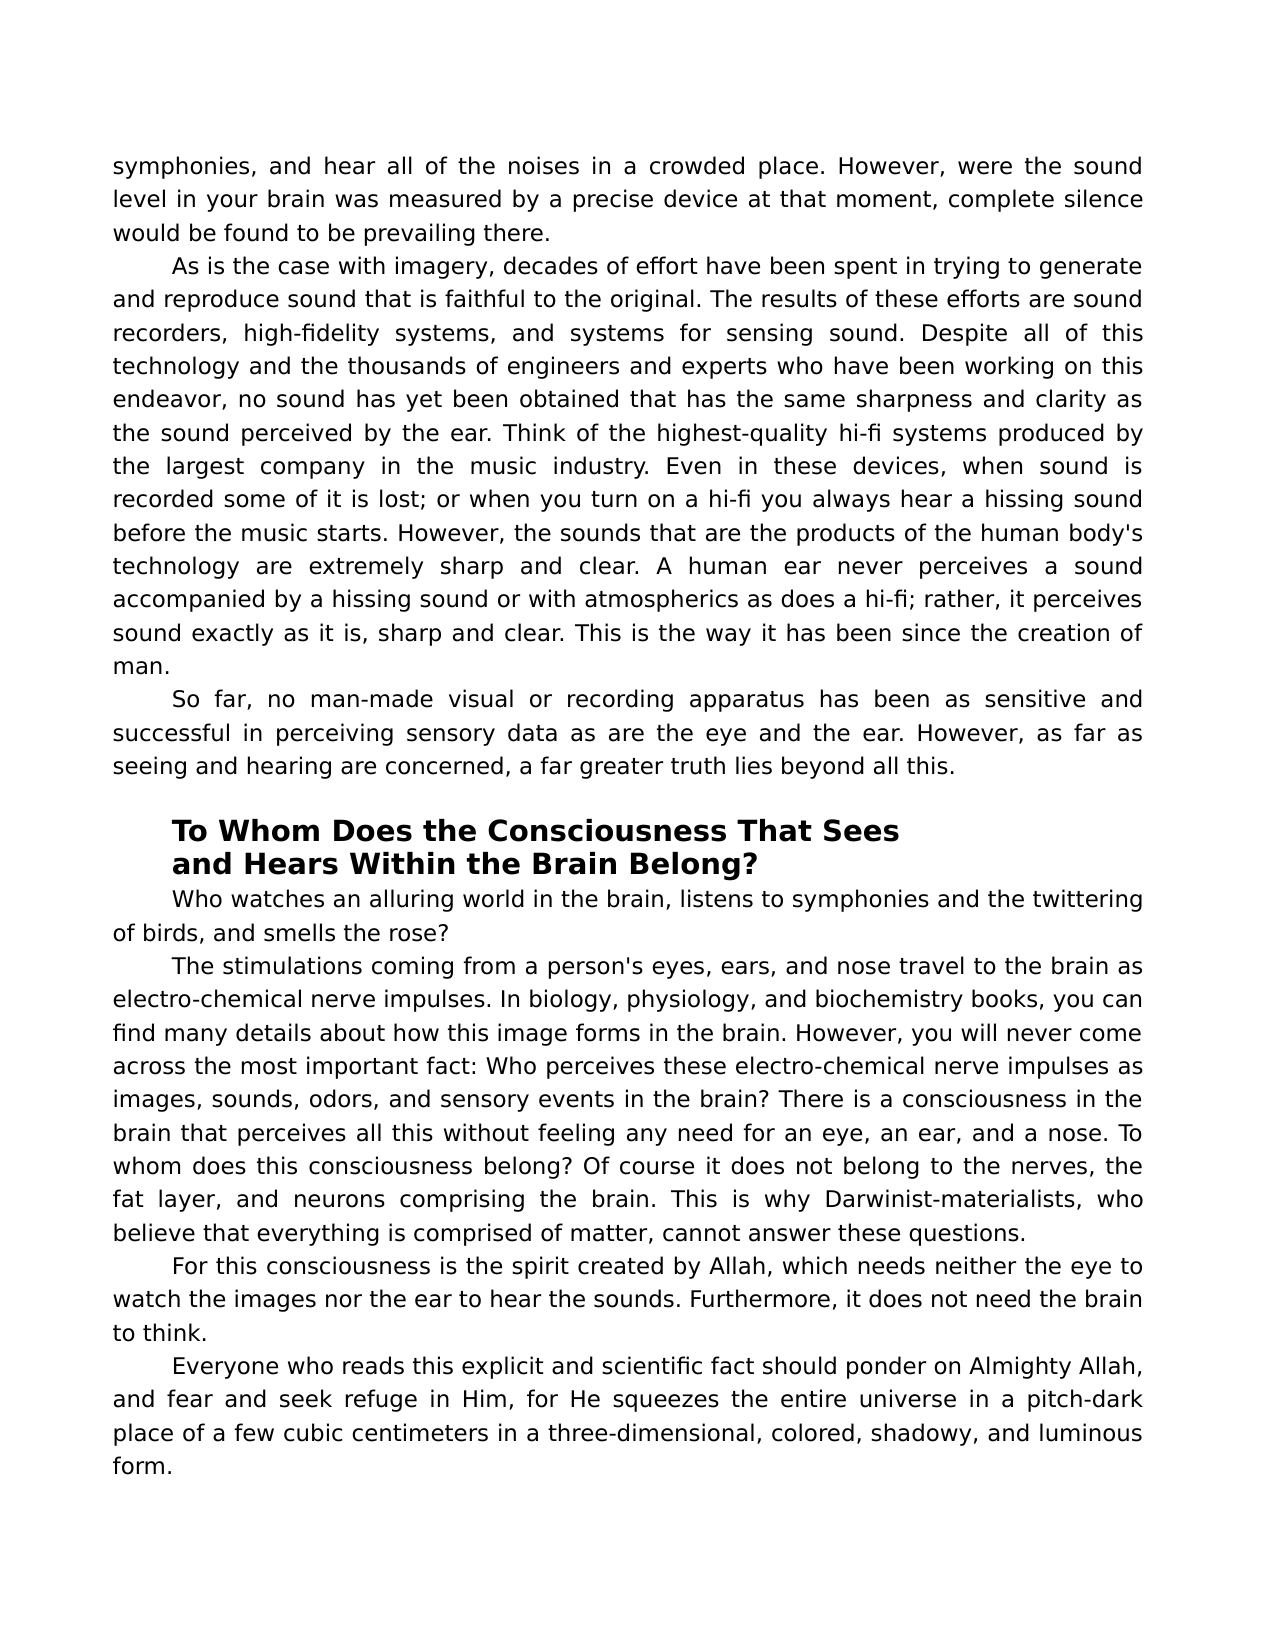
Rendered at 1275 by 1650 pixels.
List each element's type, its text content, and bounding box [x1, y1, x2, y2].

text symphonies, and hear all of the noises in a crowded place. However, were the sound level in your brain was measured by a precise device at that moment, complete silence would be found to be prevailing there. [112, 148, 1145, 248]
text and Hears Within the Brain Belong? [112, 848, 1145, 881]
text Everyone who reads this explicit and scientific fact should ponder on Almighty Allah, and fear and seek refuge in Him, for He squeezes the entire universe in a pitch-dark place of a few cubic centimeters in a three-dimensional, colored, shadowy, and luminous form. [112, 1348, 1145, 1481]
text As is the case with imagery, decades of effort have been spent in trying to generate and reproduce sound that is faithful to the original. The results of these efforts are sound recorders, high-fidelity systems, and systems for sensing sound. Despite all of this technology and the thousands of engineers and experts who have been working on this endeavor, no sound has yet been obtained that has the same sharpness and clarity as the sound perceived by the ear. Think of the highest-quality hi-fi systems produced by the largest company in the music industry. Even in these devices, when sound is recorded some of it is lost; or when you turn on a hi-fi you always hear a hissing sound before the music starts. However, the sounds that are the products of the human body's technology are extremely sharp and clear. A human ear never perceives a sound accompanied by a hissing sound or with atmospherics as does a hi-fi; rather, it perceives sound exactly as it is, sharp and clear. This is the way it has been since the creation of man. [112, 248, 1145, 681]
text The stimulations coming from a person's eyes, ears, and nose travel to the brain as electro-chemical nerve impulses. In biology, physiology, and biochemistry books, you can find many details about how this image forms in the brain. However, you will never come across the most important fact: Who perceives these electro-chemical nerve impulses as images, sounds, odors, and sensory events in the brain? There is a consciousness in the brain that perceives all this without feeling any need for an eye, an ear, and a nose. To whom does this consciousness belong? Of course it does not belong to the nerves, the fat layer, and neurons comprising the brain. This is why Darwinist-materialists, who believe that everything is comprised of matter, cannot answer these questions. [112, 948, 1145, 1248]
text To Whom Does the Consciousness That Sees [112, 814, 1145, 848]
text For this consciousness is the spirit created by Allah, which needs neither the eye to watch the images nor the ear to hear the sounds. Furthermore, it does not need the brain to think. [112, 1248, 1145, 1348]
text So far, no man-made visual or recording apparatus has been as sensitive and successful in perceiving sensory data as are the eye and the ear. However, as far as seeing and hearing are concerned, a far greater truth lies beyond all this. [112, 681, 1145, 781]
text Who watches an alluring world in the brain, listens to symphonies and the twittering of birds, and smells the rose? [112, 881, 1145, 948]
